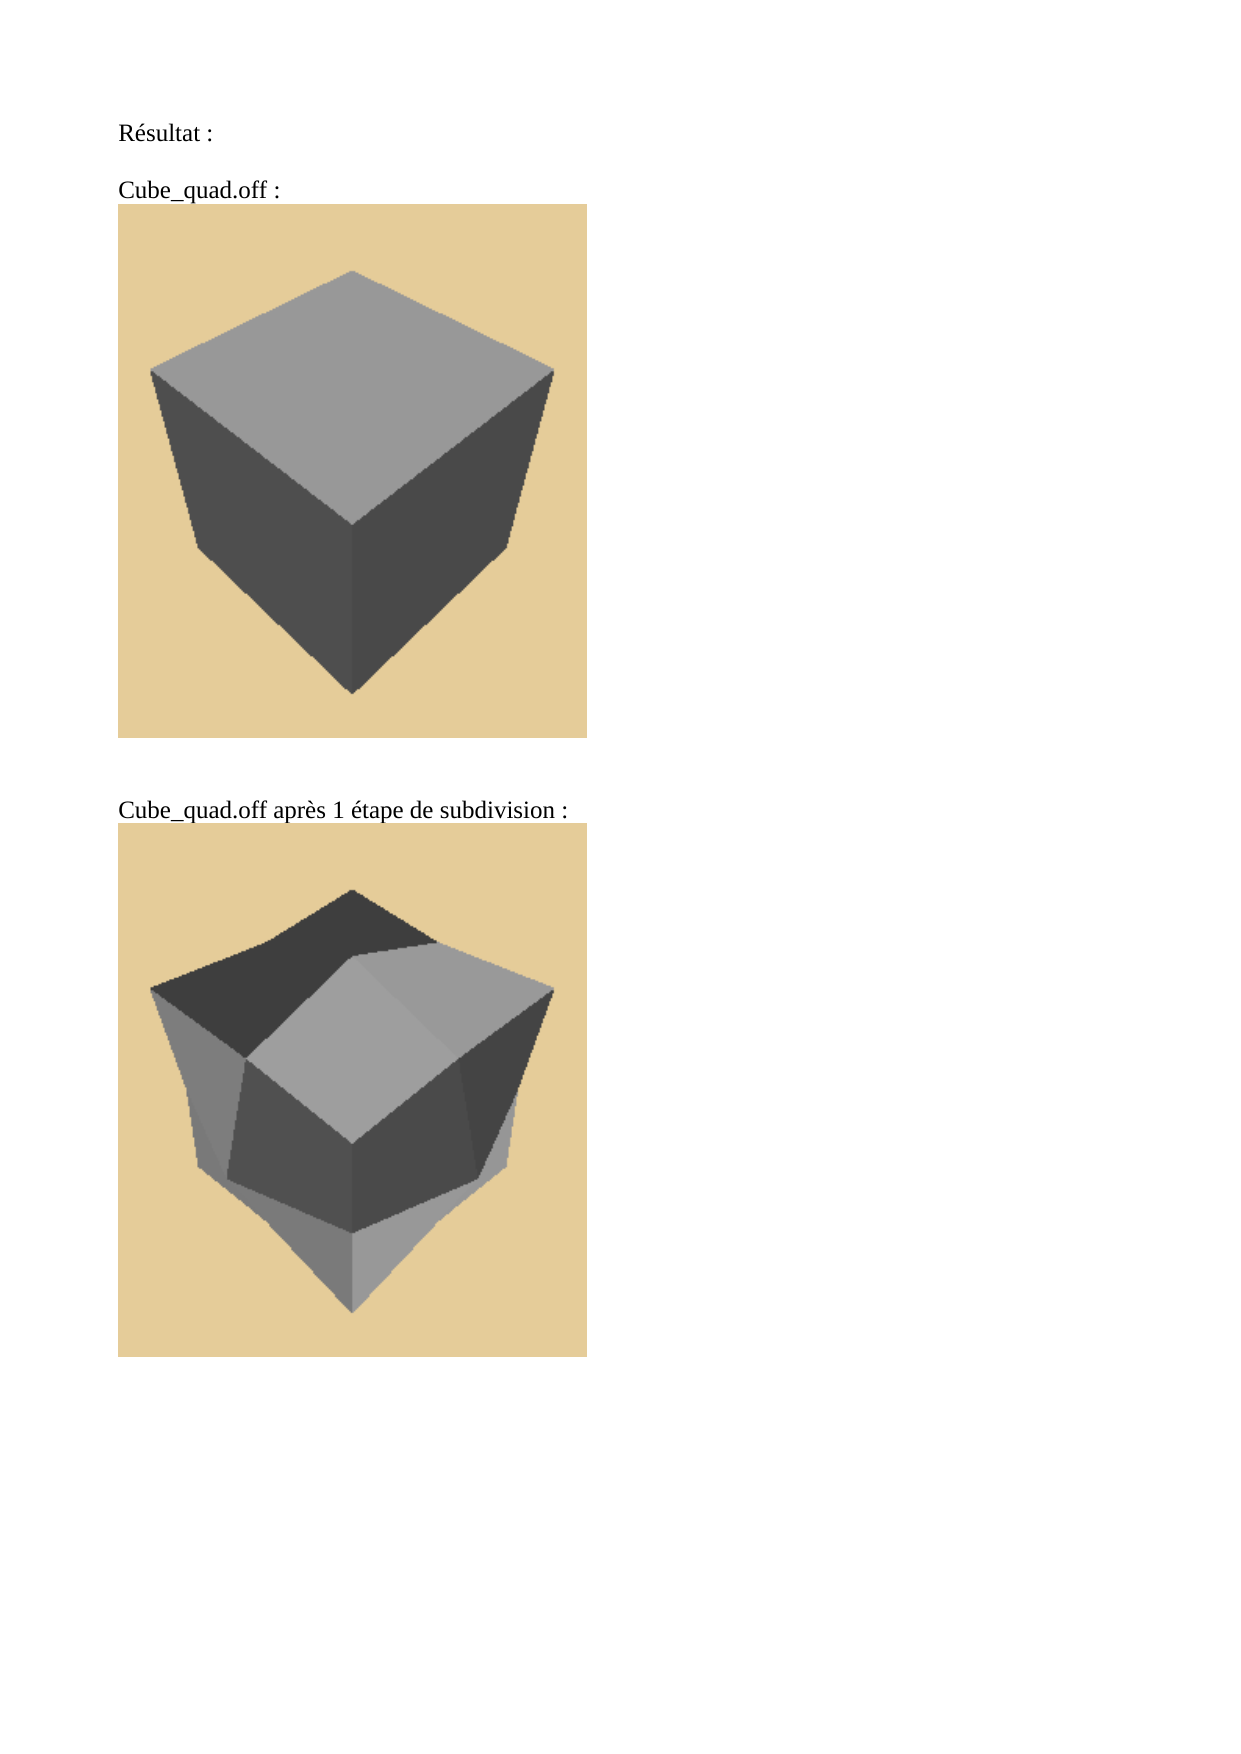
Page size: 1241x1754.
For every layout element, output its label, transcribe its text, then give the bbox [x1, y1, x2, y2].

text Cube_quad.off après 1 étape de subdivision : [118, 795, 1122, 823]
picture [118, 823, 587, 1357]
text Résultat : [118, 118, 1122, 147]
text Cube_quad.off : [118, 176, 1122, 204]
picture [118, 204, 587, 738]
